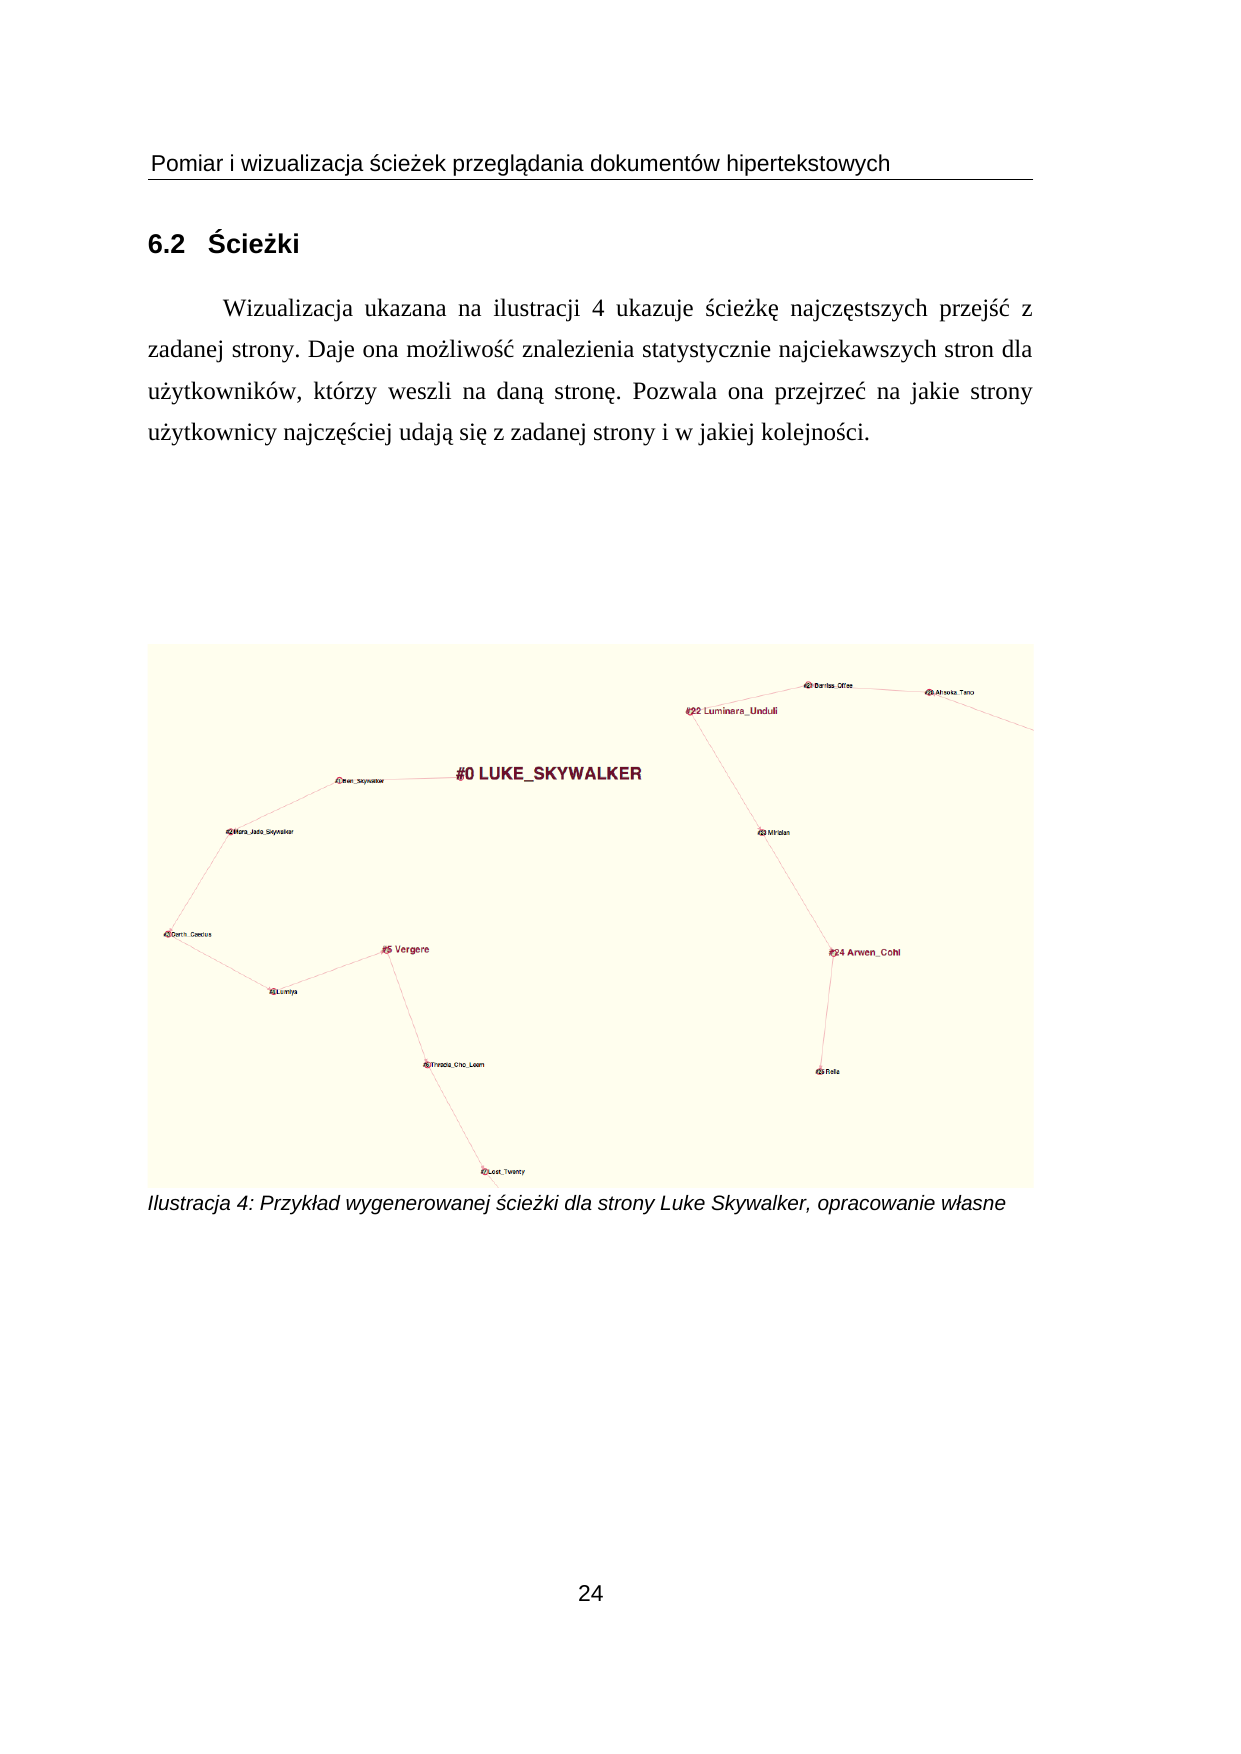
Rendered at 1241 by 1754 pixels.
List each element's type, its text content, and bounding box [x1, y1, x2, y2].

text Wizualizacja ukazana na ilustracji 4 ukazuje ścieżkę najczęstszych przejść z zadanej strony. Daje ona możliwość znalezienia statystycznie najciekawszych stron dla użytkowników, którzy weszli na daną stronę. Pozwala ona przejrzeć na jakie strony użytkownicy najczęściej udają się z zadanej strony i w jakiej kolejności. [148, 294, 1033, 446]
text Ilustracja 4: Przykład wygenerowanej ścieżki dla strony Luke Skywalker, opracowanie własne [147, 1188, 1034, 1214]
picture [147, 644, 1034, 1188]
subtitle Ścieżki [148, 229, 1033, 260]
